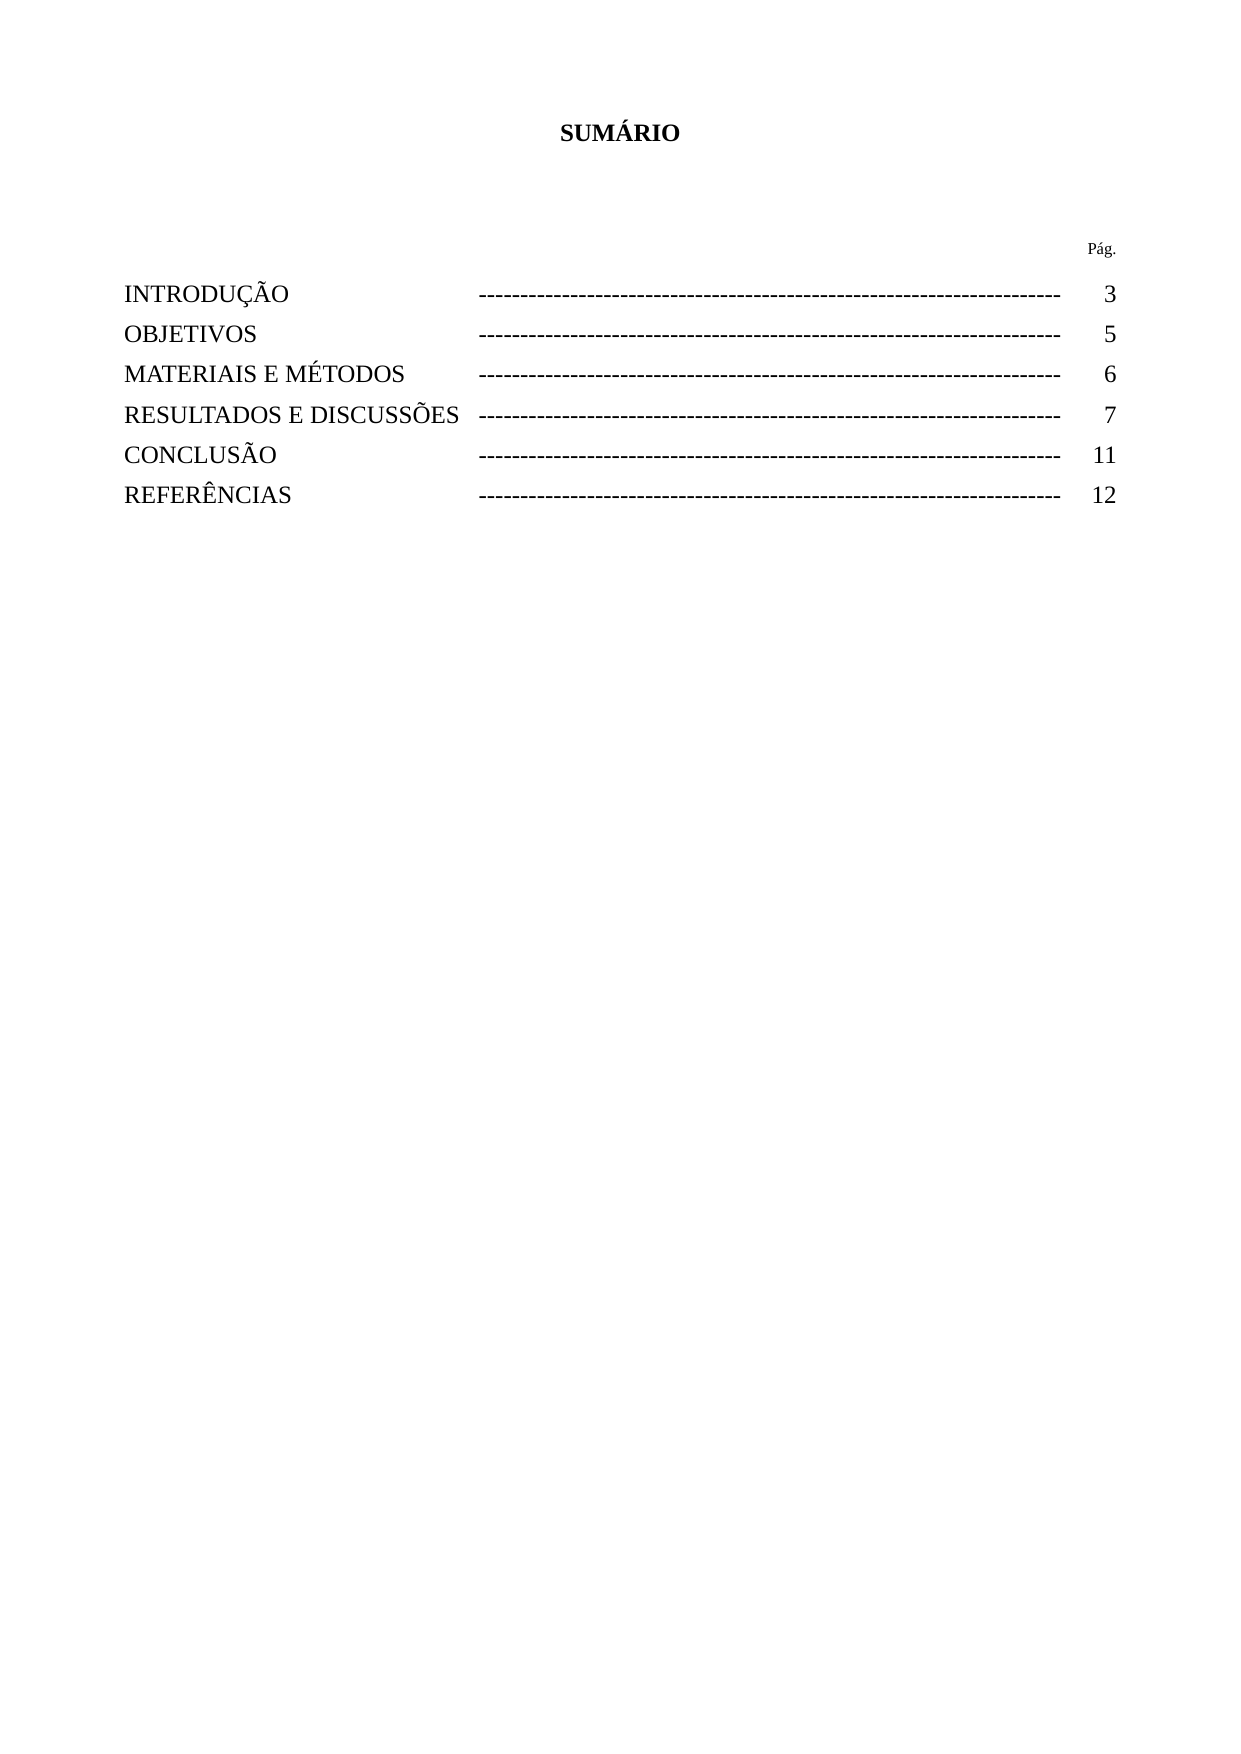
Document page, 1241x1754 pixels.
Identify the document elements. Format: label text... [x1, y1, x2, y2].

table_cell 5 [1069, 314, 1122, 354]
table_cell 6 [1069, 354, 1122, 394]
table_cell OBJETIVOS [118, 314, 472, 354]
table_cell RESULTADOS E DISCUSSÕES [118, 394, 472, 434]
table_cell 7 [1069, 394, 1122, 434]
table_cell 12 [1069, 474, 1122, 514]
text SUMÁRIO [118, 118, 1122, 147]
table_header [118, 233, 472, 273]
table_cell 3 [1069, 273, 1122, 313]
table_cell MATERIAIS E MÉTODOS [118, 354, 472, 394]
table_cell INTRODUÇÃO [118, 273, 472, 313]
table_cell ---------------------------------------------------------------------- [473, 273, 1069, 313]
table_header [473, 233, 1069, 273]
table_cell 11 [1069, 434, 1122, 474]
table_cell CONCLUSÃO [118, 434, 472, 474]
table_header Pág. [1069, 233, 1122, 273]
table_cell ---------------------------------------------------------------------- [473, 354, 1069, 394]
table_cell REFERÊNCIAS [118, 474, 472, 514]
table_cell ---------------------------------------------------------------------- [473, 434, 1069, 474]
table_cell ---------------------------------------------------------------------- [473, 474, 1069, 514]
table_cell ---------------------------------------------------------------------- [473, 394, 1069, 434]
table_cell ---------------------------------------------------------------------- [473, 314, 1069, 354]
